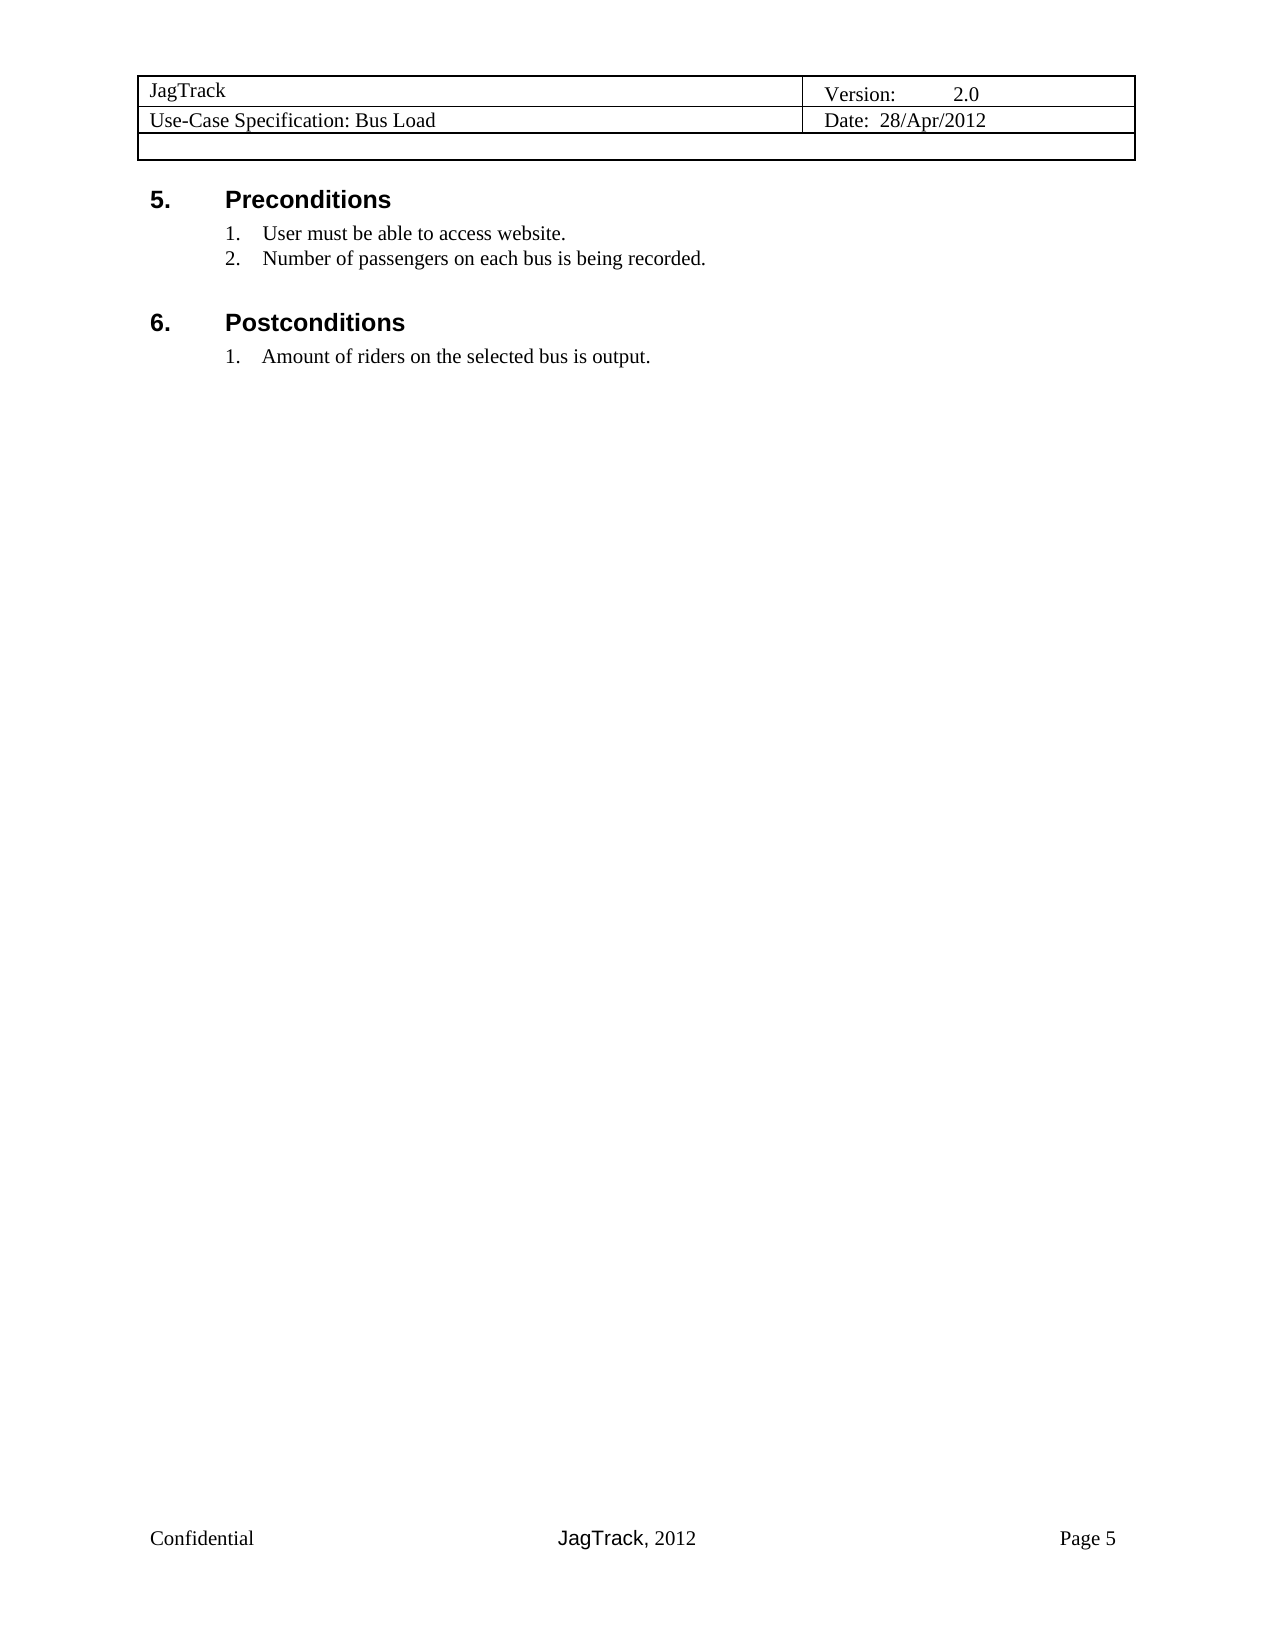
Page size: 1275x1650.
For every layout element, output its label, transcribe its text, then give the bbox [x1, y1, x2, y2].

subtitle Postconditions [150, 308, 1125, 337]
list User must be able to access website. [225, 220, 1125, 245]
text 1. Amount of riders on the selected bus is output. [225, 343, 1125, 368]
subtitle Preconditions [150, 185, 1125, 214]
list Number of passengers on each bus is being recorded. [225, 245, 1125, 270]
